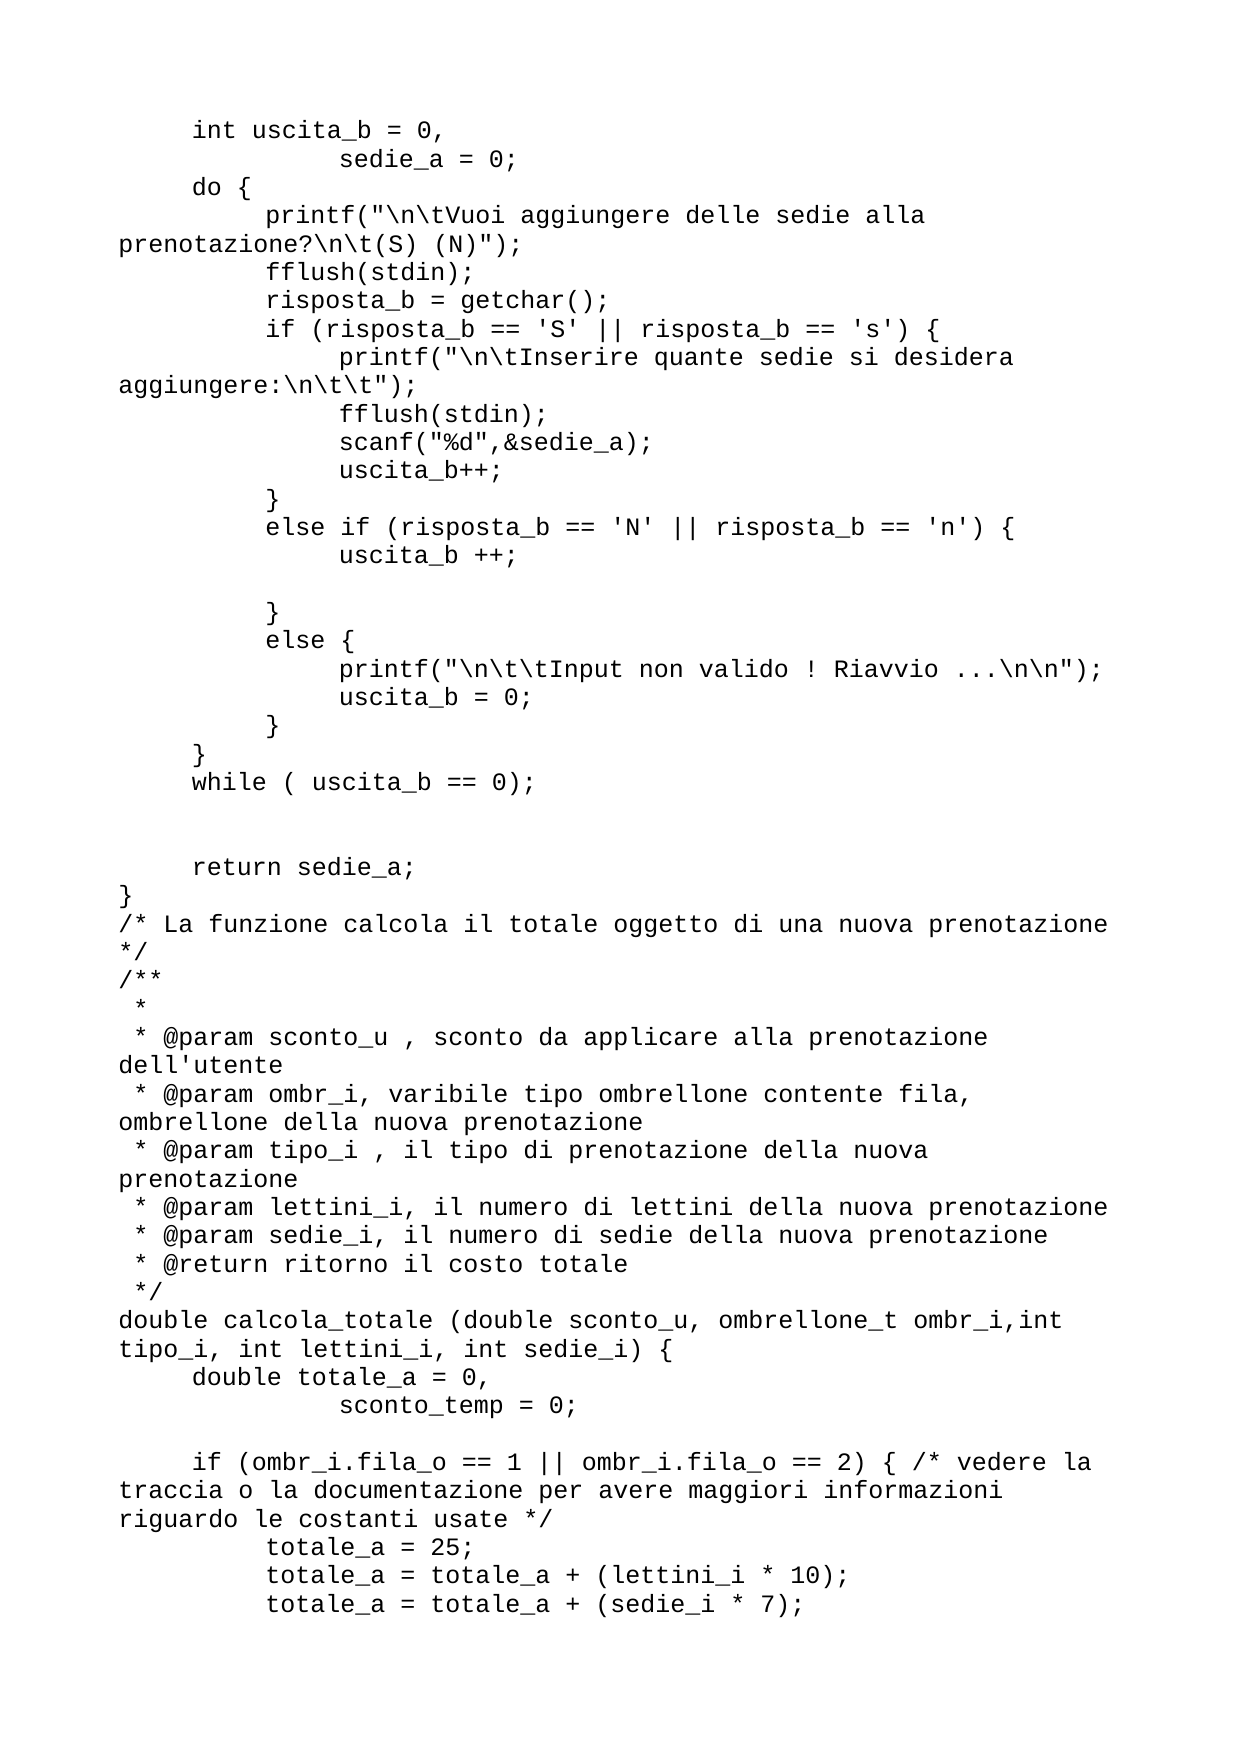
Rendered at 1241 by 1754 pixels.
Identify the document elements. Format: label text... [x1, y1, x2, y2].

text int uscita_b = 0, sedie_a = 0; do { printf("\n\tVuoi aggiungere delle sedie alla prenotazione?\n\t(S) (N)"); fflush(stdin); risposta_b = getchar(); if (risposta_b == 'S' || risposta_b == 's') { printf("\n\tInserire quante sedie si desidera aggiungere:\n\t\t"); fflush(stdin); scanf("%d",&sedie_a); uscita_b++; } else if (risposta_b == 'N' || risposta_b == 'n') { uscita_b ++; } else { printf("\n\t\tInput non valido ! Riavvio ...\n\n"); uscita_b = 0; } } while ( uscita_b == 0); return sedie_a; } /* La funzione calcola il totale oggetto di una nuova prenotazione */ /** * * @param sconto_u , sconto da applicare alla prenotazione dell'utente * @param ombr_i, varibile tipo ombrellone contente fila, ombrellone della nuova prenotazione * @param tipo_i , il tipo di prenotazione della nuova prenotazione * @param lettini_i, il numero di lettini della nuova prenotazione * @param sedie_i, il numero di sedie della nuova prenotazione * @return ritorno il costo totale */ double calcola_totale (double sconto_u, ombrellone_t ombr_i,int tipo_i, int lettini_i, int sedie_i) { double totale_a = 0, sconto_temp = 0; if (ombr_i.fila_o == 1 || ombr_i.fila_o == 2) { /* vedere la traccia o la documentazione per avere maggiori informazioni riguardo le costanti usate */ totale_a = 25; totale_a = totale_a + (lettini_i * 10); totale_a = totale_a + (sedie_i * 7); [118, 118, 1122, 1620]
